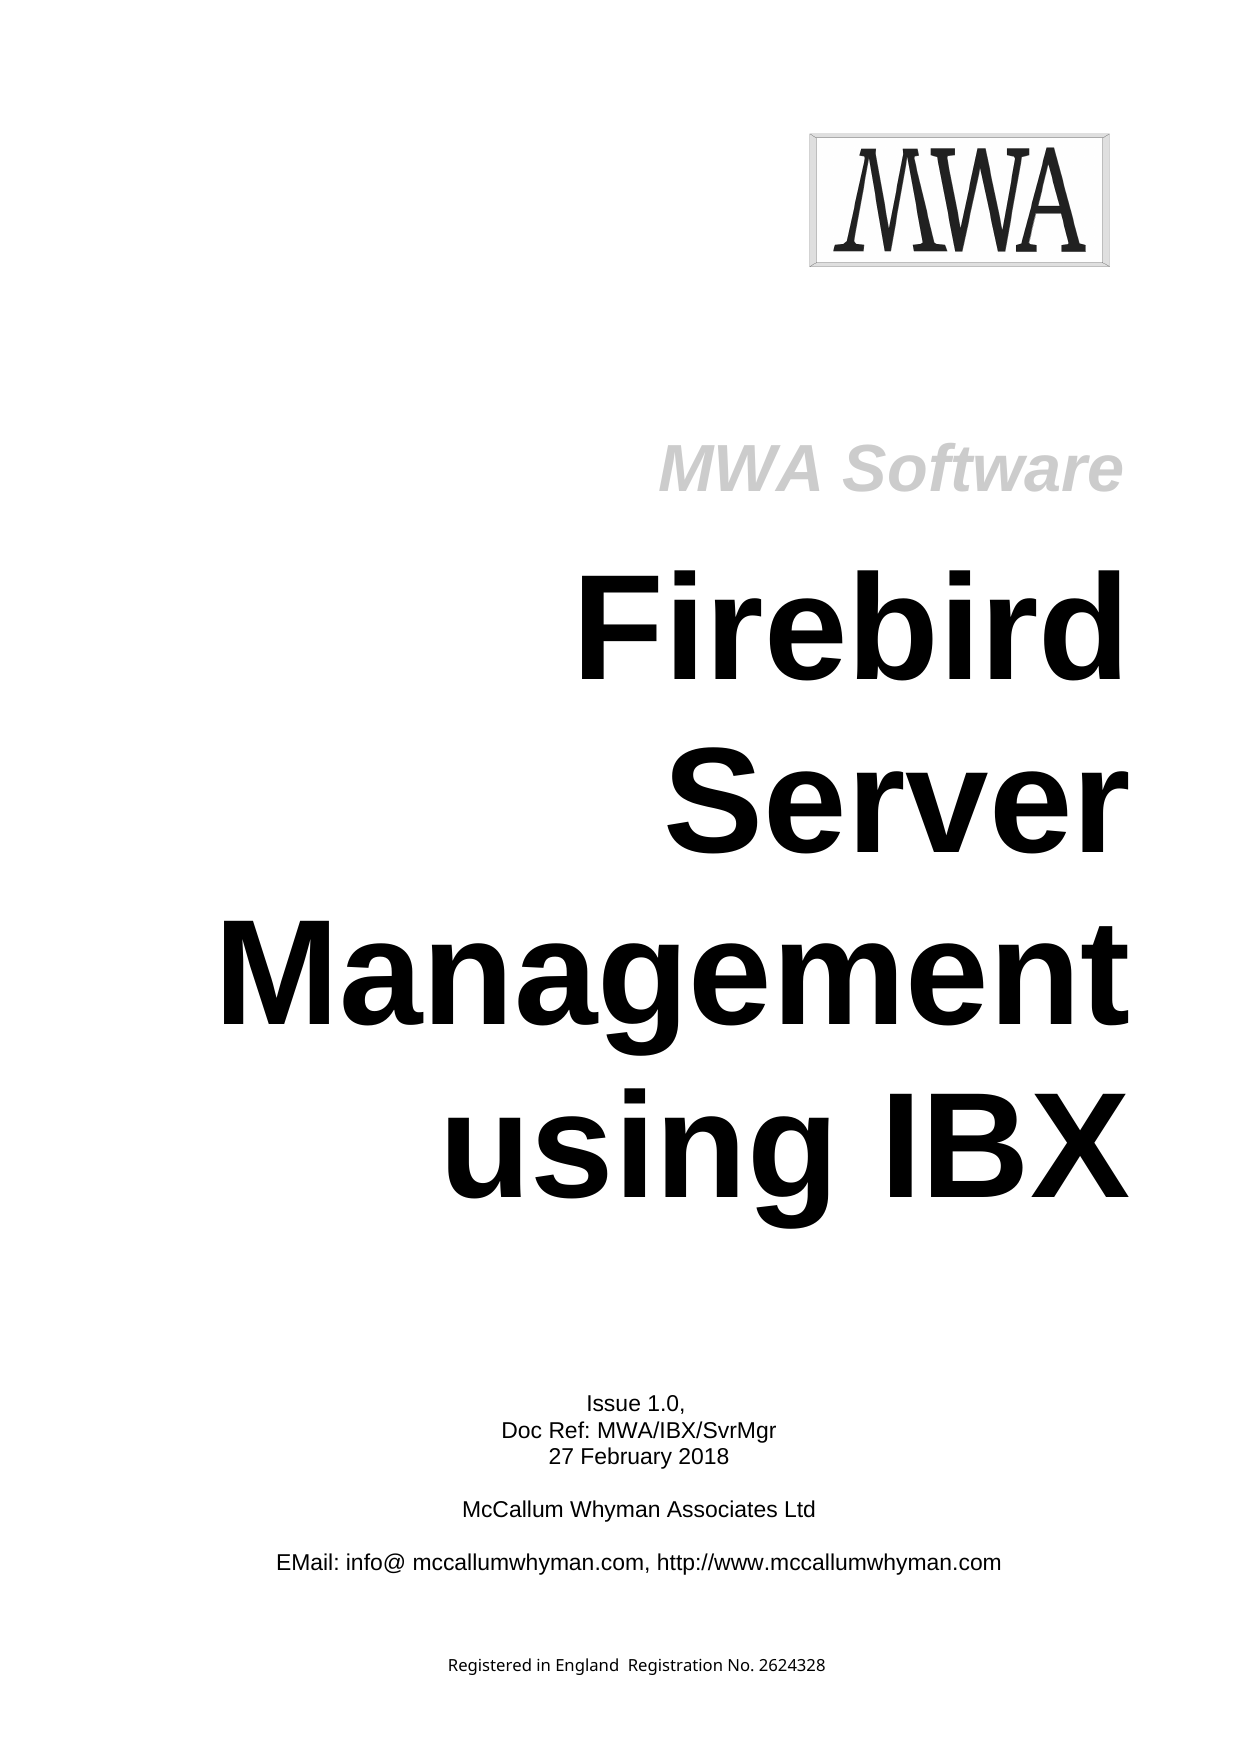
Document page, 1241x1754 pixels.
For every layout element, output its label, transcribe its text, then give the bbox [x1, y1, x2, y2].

text McCallum Whyman Associates Ltd [150, 1496, 1128, 1522]
text EMail: info@ mccallumwhyman.com, http://www.mccallumwhyman.com [150, 1548, 1128, 1575]
text MWA Software [230, 429, 1131, 505]
text Issue 1.0, [150, 1390, 1128, 1417]
text Doc Ref: MWA/IBX/SvrMgr [150, 1417, 1128, 1443]
text 27 February 2018 [150, 1443, 1128, 1469]
text Firebird Server Management using IBX [155, 505, 1131, 1229]
